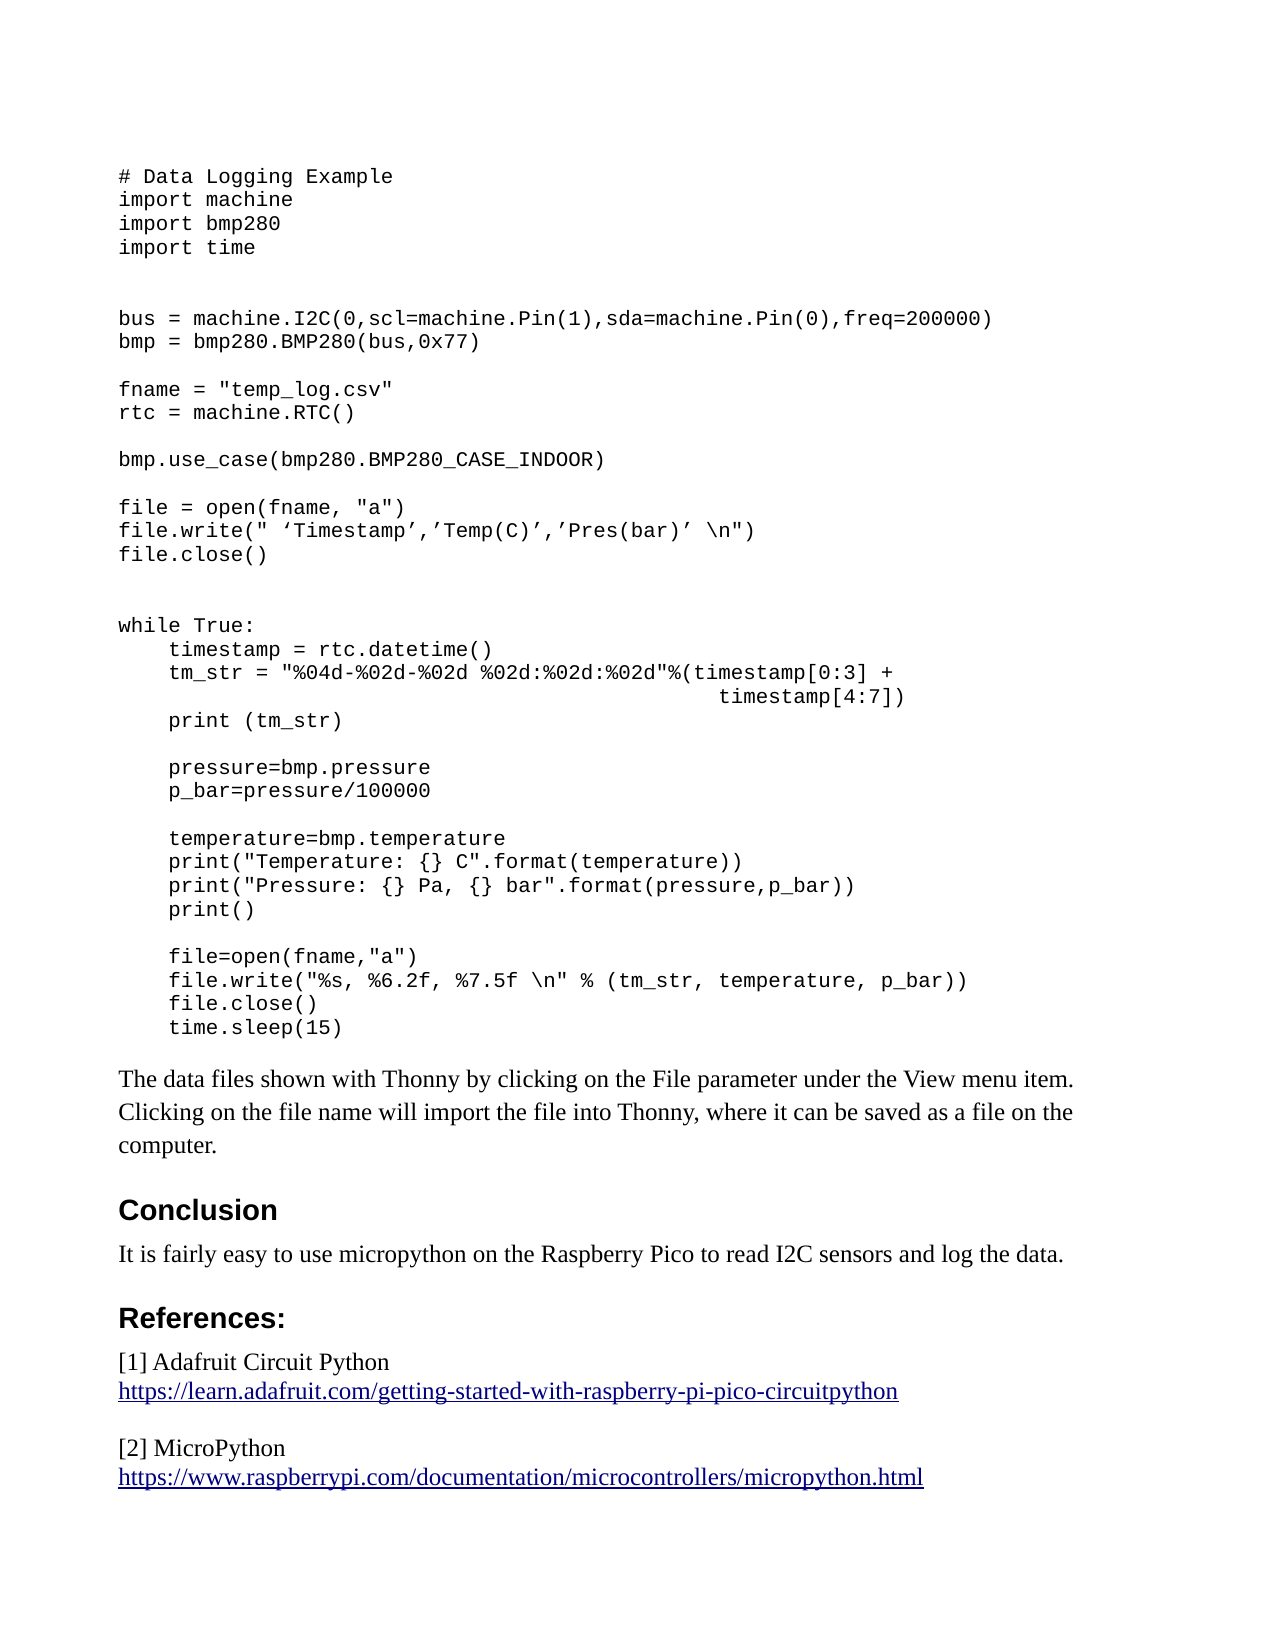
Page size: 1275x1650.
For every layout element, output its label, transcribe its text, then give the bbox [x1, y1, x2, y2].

text https://learn.adafruit.com/getting-started-with-raspberry-pi-pico-circuitpython [118, 1376, 1157, 1405]
text file.close() [118, 993, 1157, 1017]
text import machine [118, 189, 1157, 213]
text # Data Logging Example [118, 166, 1157, 189]
text tm_str = "%04d-%02d-%02d %02d:%02d:%02d"%(timestamp[0:3] + [118, 662, 1157, 686]
text print() [118, 899, 1157, 922]
text p_bar=pressure/100000 [118, 781, 1157, 804]
text It is fairly easy to use micropython on the Raspberry Pico to read I2C sensors and log the data. [118, 1239, 1157, 1267]
text while True: [118, 615, 1157, 639]
text import time [118, 237, 1157, 260]
text fname = "temp_log.csv" [118, 378, 1157, 402]
text bmp.use_case(bmp280.BMP280_CASE_INDOOR) [118, 449, 1157, 473]
text timestamp = rtc.datetime() [118, 639, 1157, 662]
text print("Pressure: {} Pa, {} bar".format(pressure,p_bar)) [118, 875, 1157, 899]
text print (tm_str) [118, 709, 1157, 733]
text file = open(fname, "a") [118, 497, 1157, 520]
text [1] Adafruit Circuit Python [118, 1347, 1157, 1376]
text file.write(" ‘Timestamp’,’Temp(C)’,’Pres(bar)’ \n") [118, 520, 1157, 544]
text rtc = machine.RTC() [118, 402, 1157, 426]
text pressure=bmp.pressure [118, 757, 1157, 781]
text file.write("%s, %6.2f, %7.5f \n" % (tm_str, temperature, p_bar)) [118, 970, 1157, 993]
text print("Temperature: {} C".format(temperature)) [118, 851, 1157, 875]
text import bmp280 [118, 213, 1157, 237]
text The data files shown with Thonny by clicking on the File parameter under the View menu item. Clicking on the file name will import the file into Thonny, where it can be saved as a file on the computer. [118, 1064, 1157, 1159]
text timestamp[4:7]) [118, 686, 1157, 709]
subtitle Conclusion [118, 1192, 1157, 1226]
text file=open(fname,"a") [118, 946, 1157, 970]
text file.close() [118, 544, 1157, 568]
text temperature=bmp.temperature [118, 828, 1157, 851]
subtitle References: [118, 1301, 1157, 1335]
text bmp = bmp280.BMP280(bus,0x77) [118, 331, 1157, 355]
text time.sleep(15) [118, 1017, 1157, 1041]
text [2] MicroPython [118, 1433, 1157, 1462]
text https://www.raspberrypi.com/documentation/microcontrollers/micropython.html [118, 1462, 1157, 1491]
text bus = machine.I2C(0,scl=machine.Pin(1),sda=machine.Pin(0),freq=200000) [118, 308, 1157, 331]
